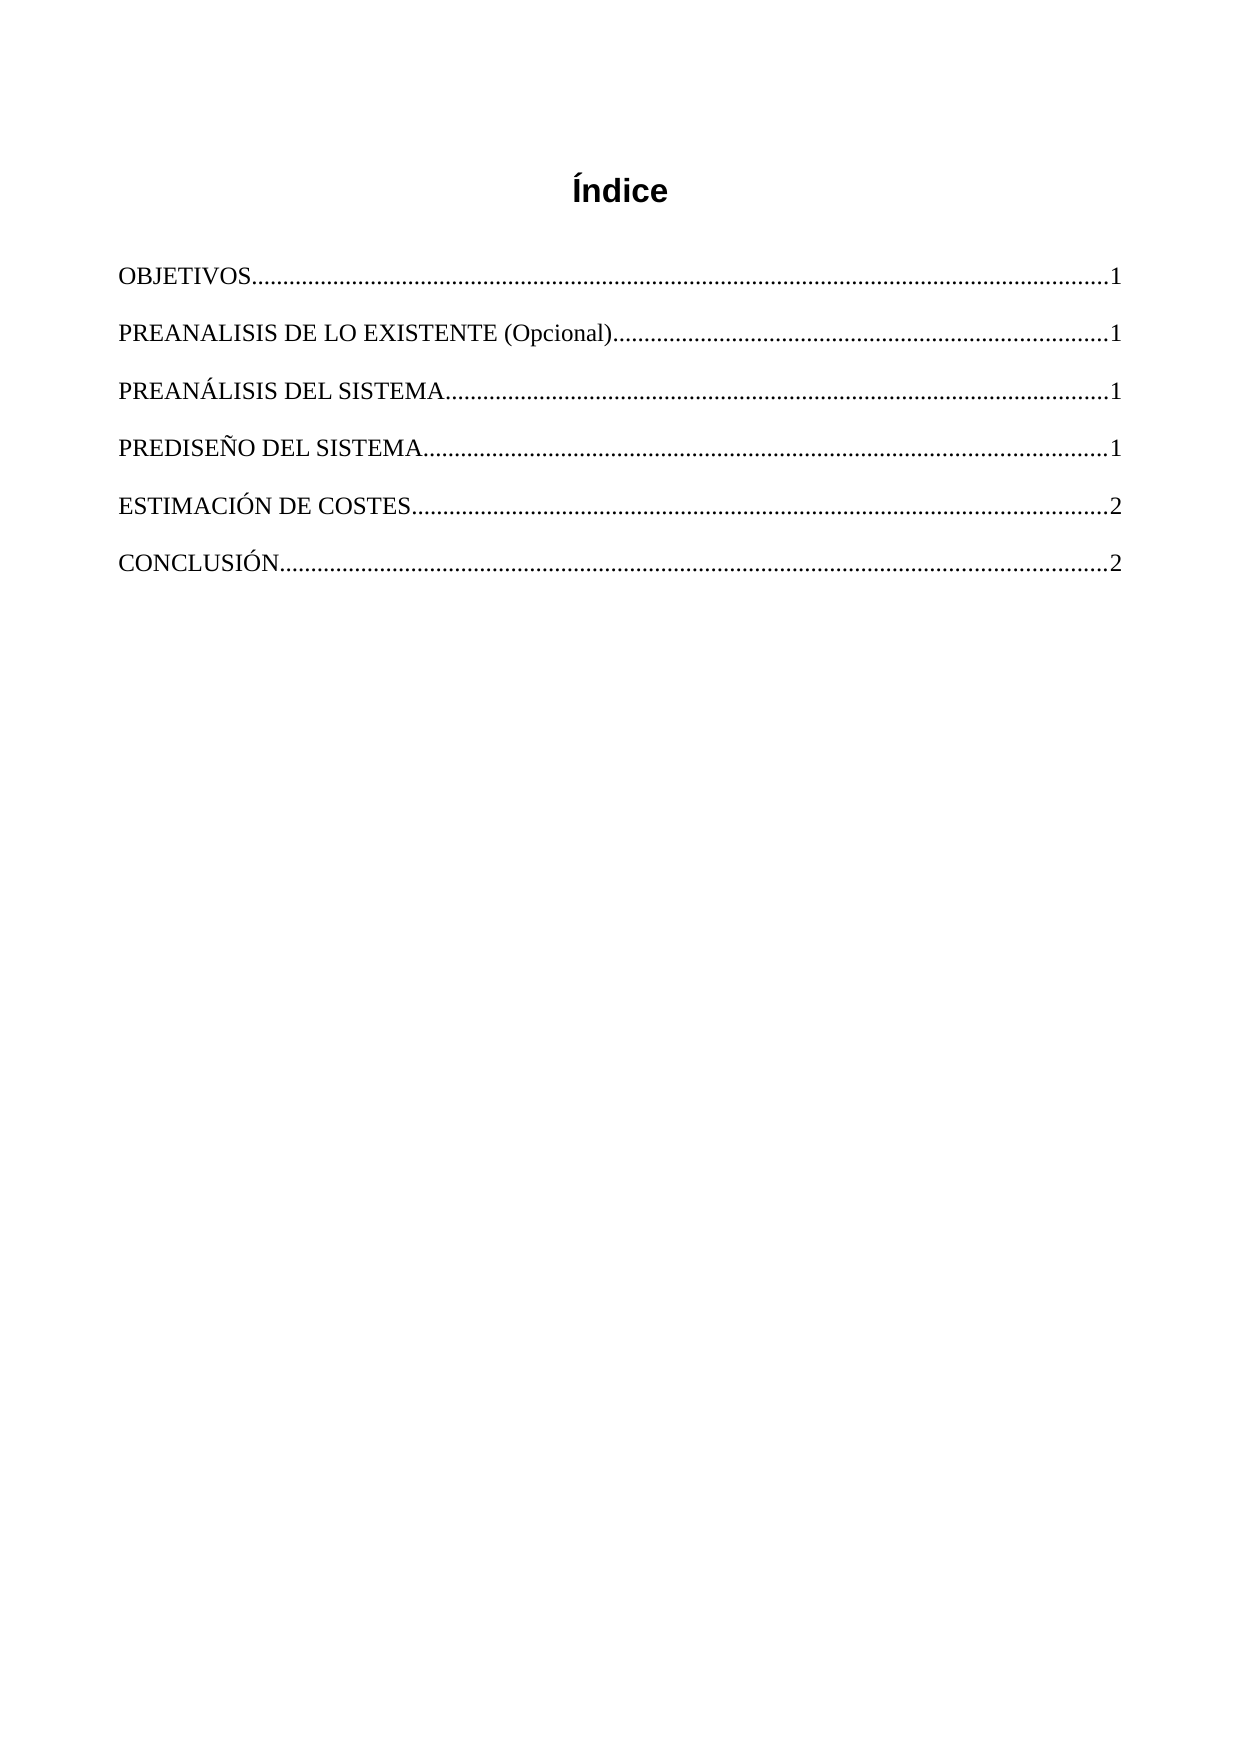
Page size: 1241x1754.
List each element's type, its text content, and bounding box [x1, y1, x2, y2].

text ESTIMACIÓN DE COSTES 2 [118, 491, 1122, 519]
text PREANÁLISIS DEL SISTEMA 1 [118, 376, 1122, 404]
text PREANALISIS DE LO EXISTENTE (Opcional) 1 [118, 318, 1122, 347]
text CONCLUSIÓN 2 [118, 548, 1122, 577]
text PREDISEÑO DEL SISTEMA 1 [118, 433, 1122, 462]
text OBJETIVOS 1 [118, 261, 1122, 289]
subtitle Índice [118, 171, 1122, 210]
